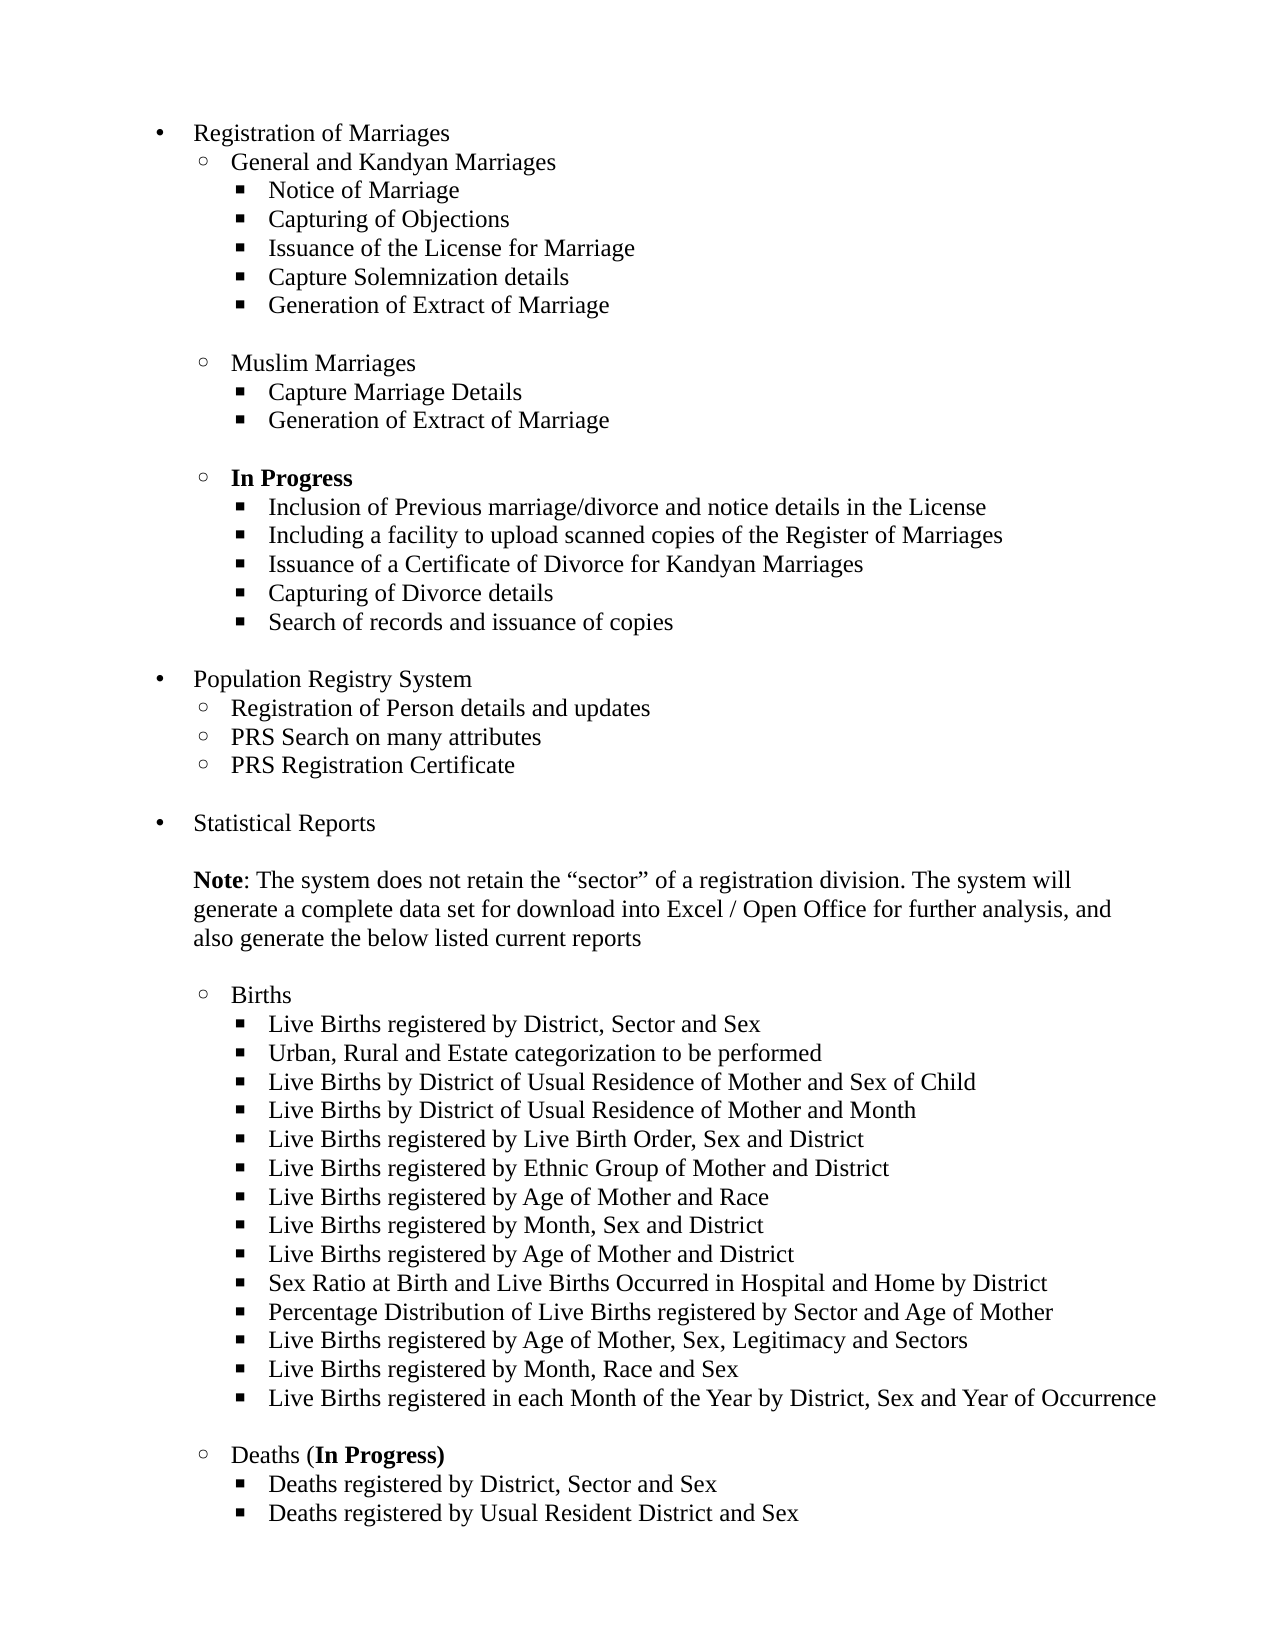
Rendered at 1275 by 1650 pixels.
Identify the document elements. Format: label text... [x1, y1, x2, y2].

list Live Births registered by Age of Mother and District [231, 1239, 1157, 1268]
list Births [193, 981, 1157, 1009]
list General and Kandyan Marriages [193, 147, 1157, 176]
list Live Births registered by Age of Mother, Sex, Legitimacy and Sectors [231, 1326, 1157, 1354]
list In Progress [193, 463, 1157, 492]
list Note: The system does not retain the “sector” of a registration division. The system will generate a complete data set for download into Excel / Open Office for further analysis, and also generate the below listed current reports [156, 866, 1157, 952]
list Live Births registered by Month, Race and Sex [231, 1354, 1157, 1383]
list Deaths registered by Usual Resident District and Sex [231, 1498, 1157, 1527]
list Issuance of the License for Marriage [231, 233, 1157, 262]
list Statistical Reports [156, 808, 1157, 837]
list Sex Ratio at Birth and Live Births Occurred in Hospital and Home by District [231, 1268, 1157, 1297]
list Generation of Extract of Marriage [231, 291, 1157, 319]
list Muslim Marriages [193, 348, 1157, 377]
list Live Births registered in each Month of the Year by District, Sex and Year of Occurrence [231, 1383, 1157, 1412]
list Inclusion of Previous marriage/divorce and notice details in the License [231, 492, 1157, 521]
list Live Births registered by Live Birth Order, Sex and District [231, 1124, 1157, 1153]
list Deaths (In Progress) [193, 1441, 1157, 1469]
list Population Registry System [156, 664, 1157, 693]
list Capture Solemnization details [231, 262, 1157, 291]
list Capturing of Objections [231, 204, 1157, 233]
list PRS Search on many attributes [193, 722, 1157, 751]
list Live Births by District of Usual Residence of Mother and Month [231, 1096, 1157, 1124]
list Urban, Rural and Estate categorization to be performed [231, 1038, 1157, 1067]
list Live Births registered by Month, Sex and District [231, 1211, 1157, 1239]
list Registration of Person details and updates [193, 693, 1157, 722]
list Notice of Marriage [231, 176, 1157, 204]
list Capturing of Divorce details [231, 578, 1157, 607]
list Live Births by District of Usual Residence of Mother and Sex of Child [231, 1067, 1157, 1096]
list Live Births registered by District, Sector and Sex [231, 1009, 1157, 1038]
list Search of records and issuance of copies [231, 607, 1157, 636]
list Including a facility to upload scanned copies of the Register of Marriages [231, 521, 1157, 549]
list Generation of Extract of Marriage [231, 406, 1157, 434]
list Live Births registered by Ethnic Group of Mother and District [231, 1153, 1157, 1182]
list PRS Registration Certificate [193, 751, 1157, 779]
list Live Births registered by Age of Mother and Race [231, 1182, 1157, 1211]
list Percentage Distribution of Live Births registered by Sector and Age of Mother [231, 1297, 1157, 1326]
list Issuance of a Certificate of Divorce for Kandyan Marriages [231, 549, 1157, 578]
list Deaths registered by District, Sector and Sex [231, 1469, 1157, 1498]
list Registration of Marriages [156, 118, 1157, 147]
list Capture Marriage Details [231, 377, 1157, 406]
